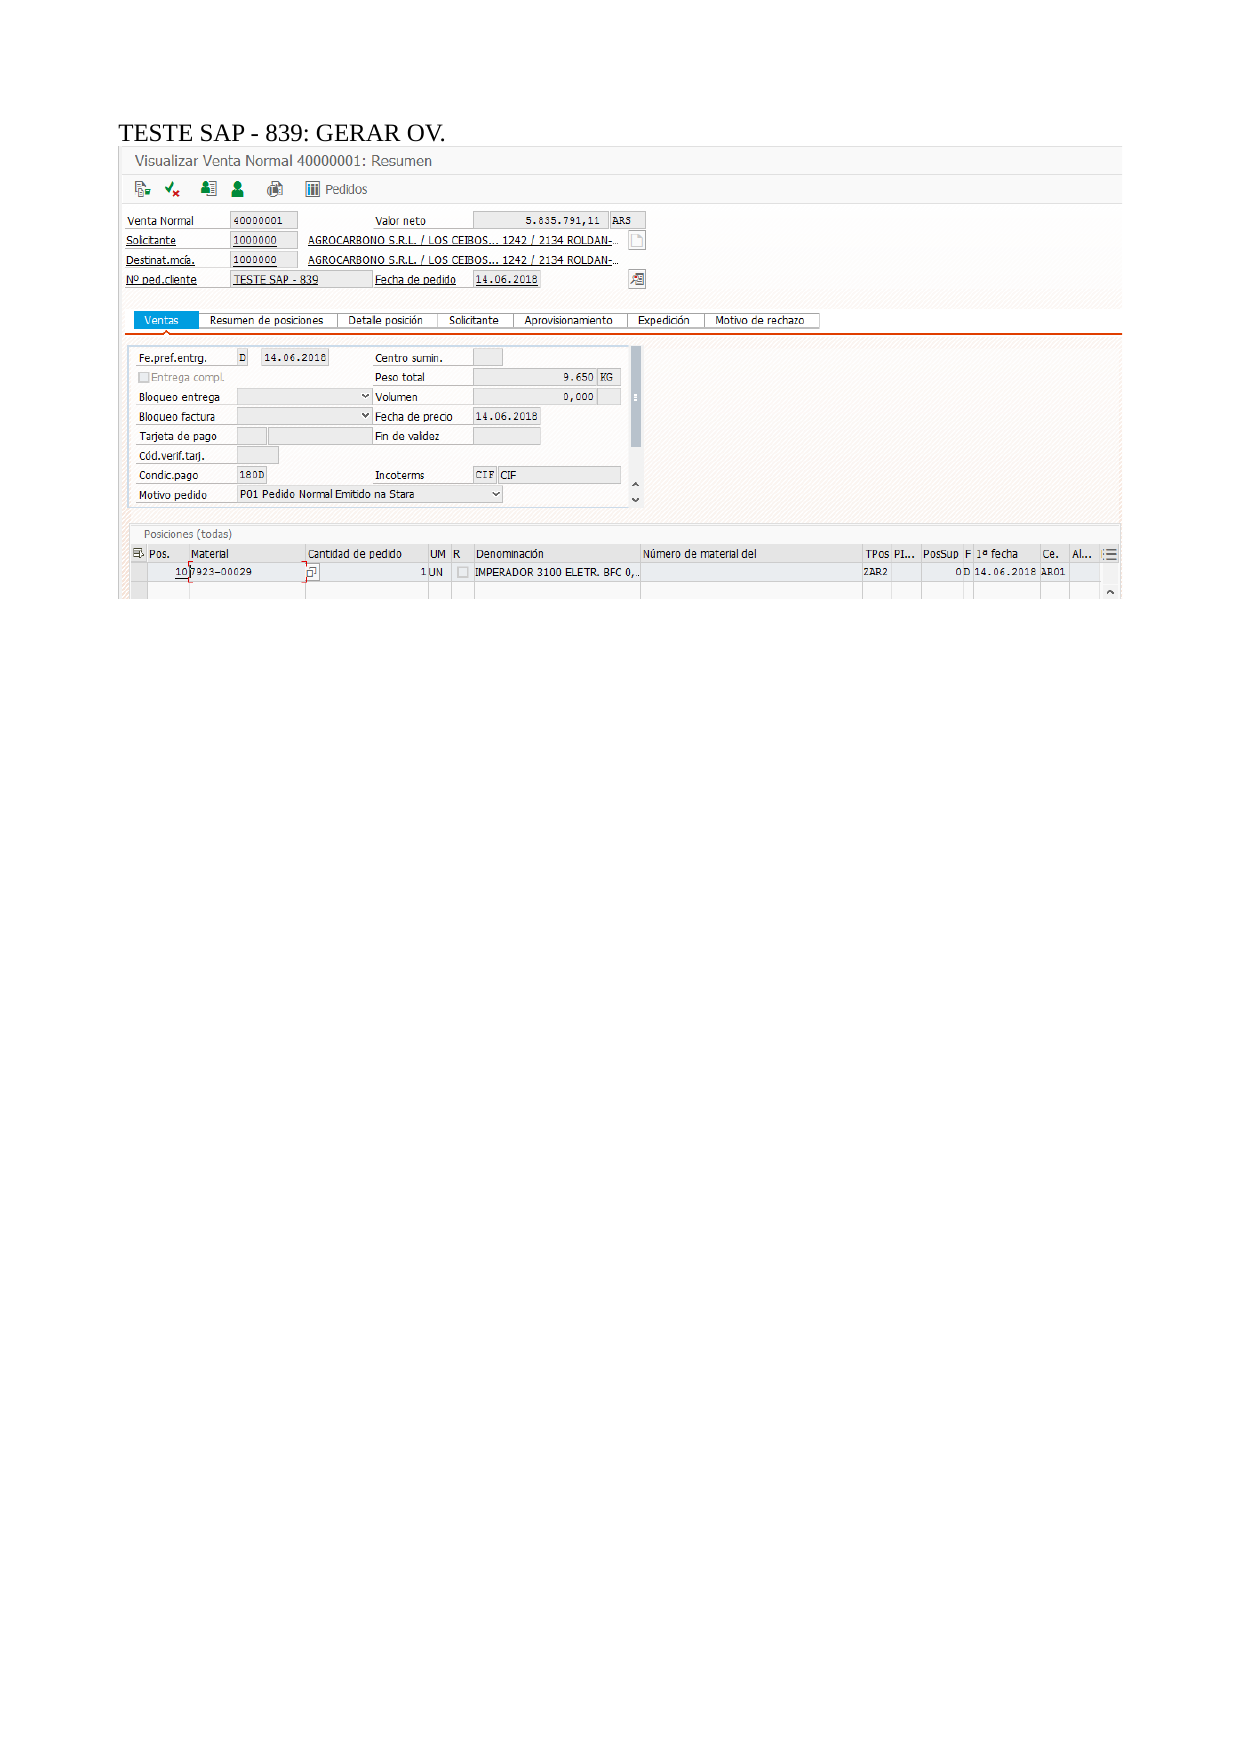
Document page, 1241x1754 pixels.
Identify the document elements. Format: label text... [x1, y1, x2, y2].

picture [118, 146, 1123, 599]
text TESTE SAP - 839: GERAR OV. [118, 118, 1122, 146]
